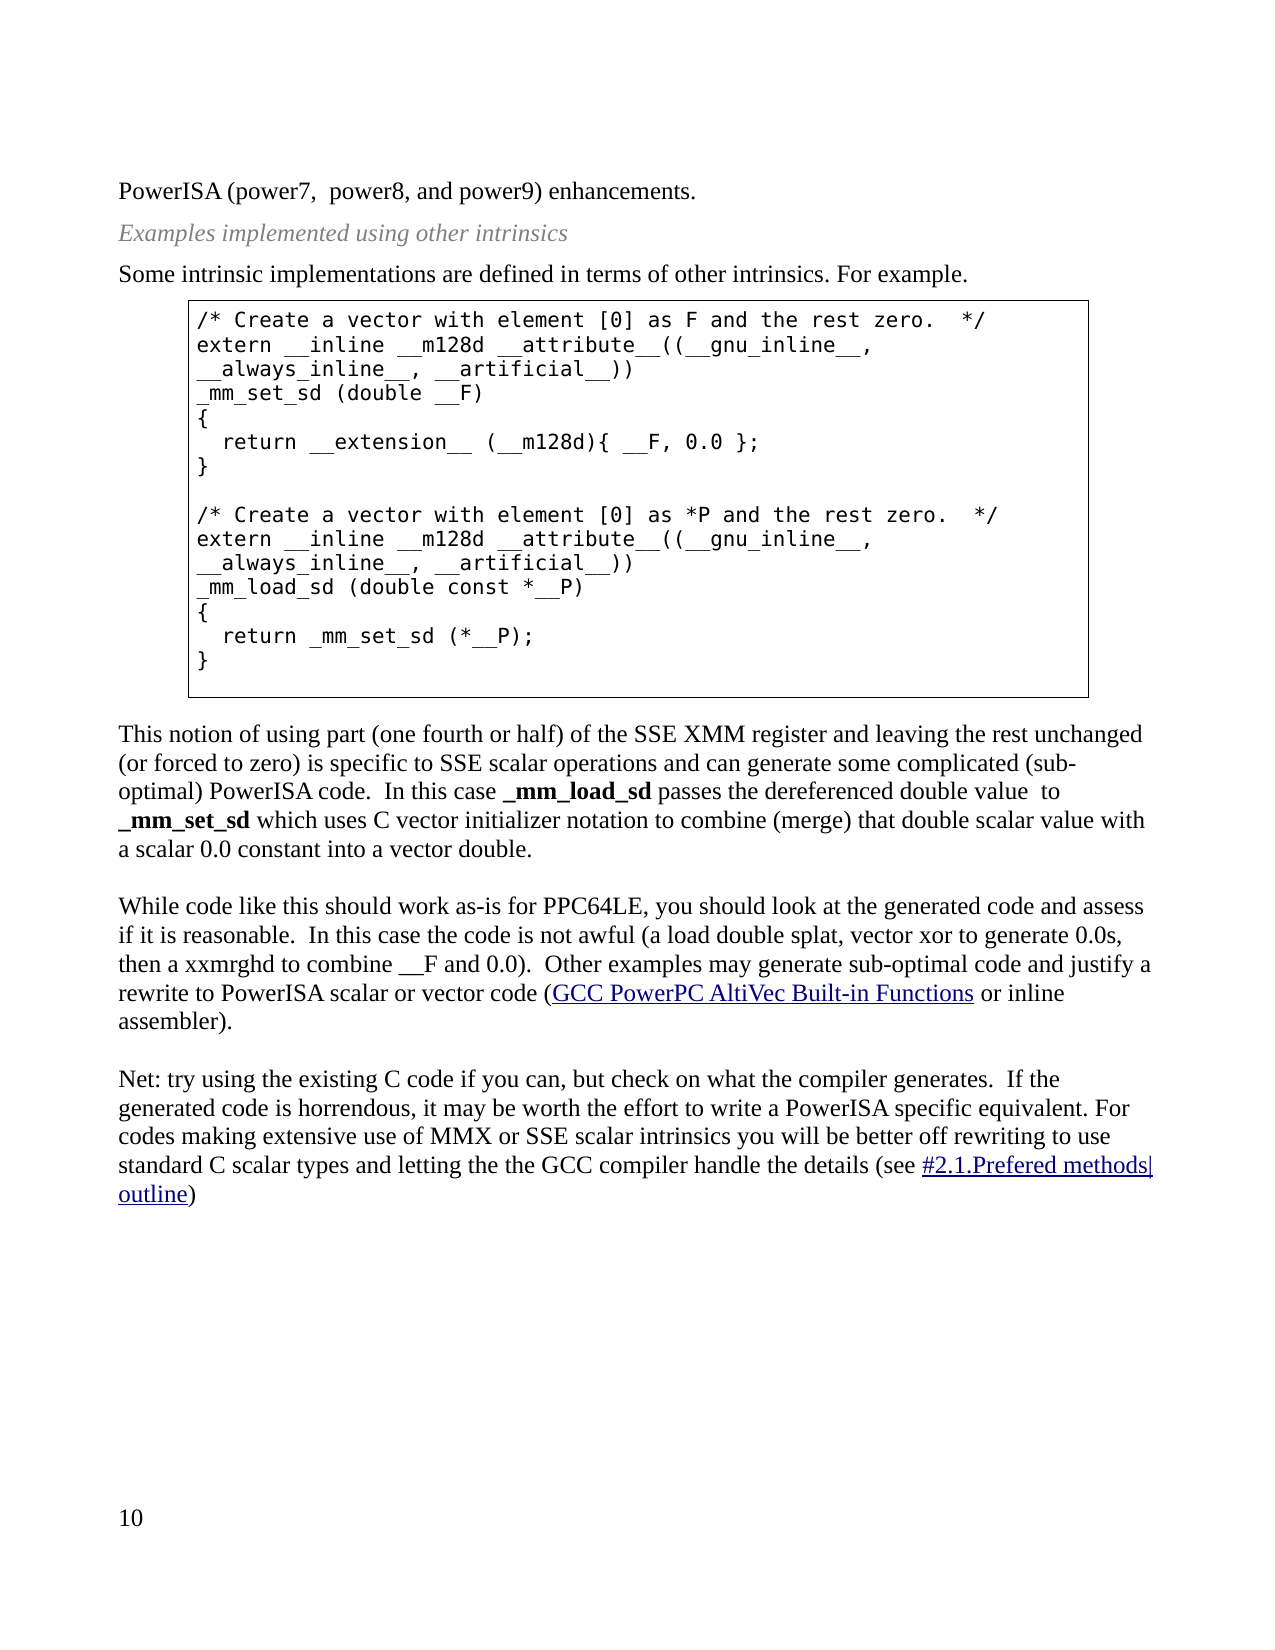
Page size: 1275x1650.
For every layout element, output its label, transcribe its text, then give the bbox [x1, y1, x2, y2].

text _mm_load_sd (double const *__P) [196, 575, 1079, 600]
text Net: try using the existing C code if you can, but check on what the compiler generates. If the generated code is horrendous, it may be worth the effort to write a PowerISA specific equivalent. For codes making extensive use of MMX or SSE scalar intrinsics you will be better off rewriting to use standard C scalar types and letting the the GCC compiler handle the details (see #2.1.Prefered methods|outline) [118, 1064, 1157, 1208]
text While code like this should work as-is for PPC64LE, you should look at the generated code and assess if it is reasonable. In this case the code is not awful (a load double splat, vector xor to generate 0.0s, then a xxmrghd to combine __F and 0.0). Other examples may generate sub-optimal code and justify a rewrite to PowerISA scalar or vector code (GCC PowerPC AltiVec Built-in Functions or inline assembler). [118, 891, 1157, 1035]
text /* Create a vector with element [0] as F and the rest zero. */ [196, 308, 1079, 333]
text } [196, 648, 1079, 672]
text return _mm_set_sd (*__P); [196, 624, 1079, 648]
text Some intrinsic implementations are defined in terms of other intrinsics. For example. [118, 259, 1157, 288]
text } [196, 454, 1079, 478]
text { [196, 406, 1079, 430]
text This notion of using part (one fourth or half) of the SSE XMM register and leaving the rest unchanged (or forced to zero) is specific to SSE scalar operations and can generate some complicated (sub-optimal) PowerISA code. In this case _mm_load_sd passes the dereferenced double value to _mm_set_sd which uses C vector initializer notation to combine (merge) that double scalar value with a scalar 0.0 constant into a vector double. [118, 719, 1157, 863]
text return __extension__ (__m128d){ __F, 0.0 }; [196, 430, 1079, 454]
text /* Create a vector with element [0] as *P and the rest zero. */ [196, 503, 1079, 527]
text _mm_set_sd (double __F) [196, 381, 1079, 406]
text extern __inline __m128d __attribute__((__gnu_inline__, __always_inline__, __artificial__)) [196, 527, 1079, 575]
text { [196, 600, 1079, 624]
text PowerISA (power7, power8, and power9) enhancements. [118, 176, 1157, 205]
text extern __inline __m128d __attribute__((__gnu_inline__, __always_inline__, __artificial__)) [196, 333, 1079, 381]
subtitle Examples implemented using other intrinsics [118, 218, 1157, 246]
